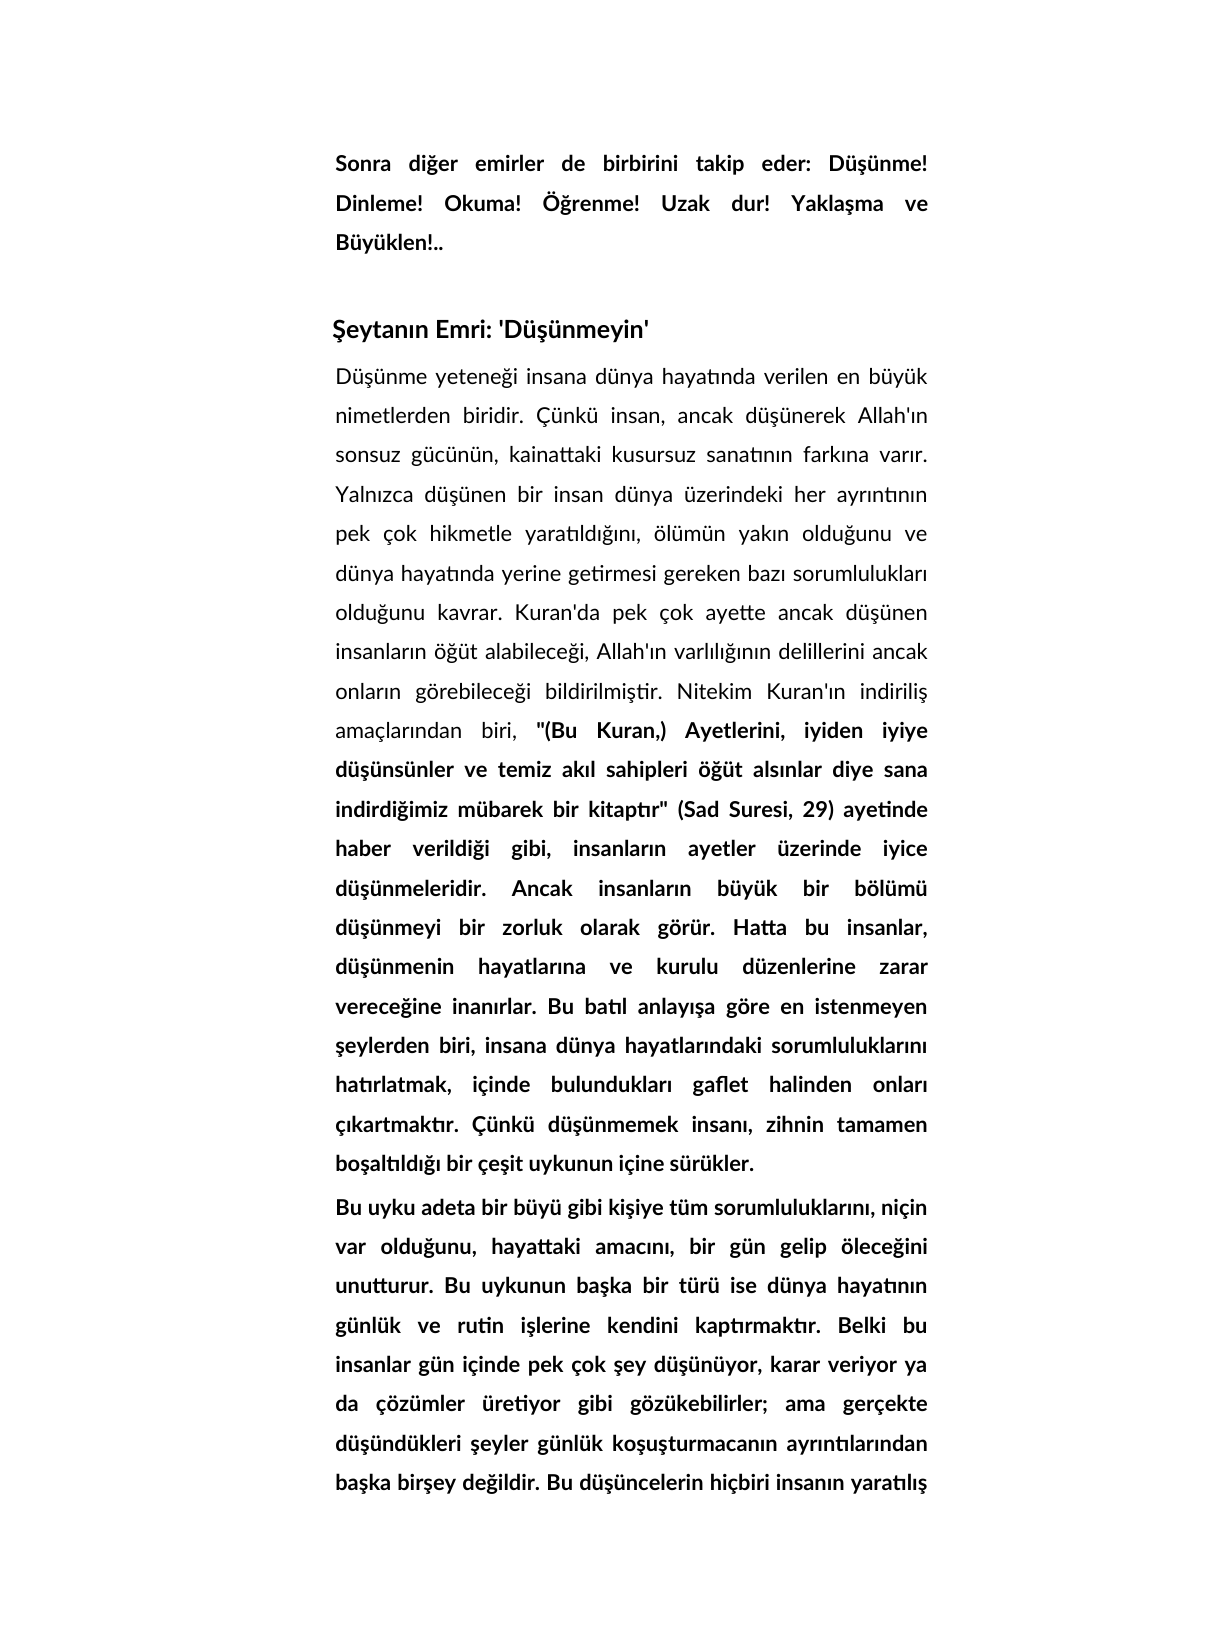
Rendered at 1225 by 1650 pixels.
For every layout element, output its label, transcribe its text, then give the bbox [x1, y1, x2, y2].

text Şeytanın Emri: 'Düşünmeyin' [297, 313, 928, 343]
text Bu uyku adeta bir büyü gibi kişiye tüm sorumluluklarını, niçin var olduğunu, hayattaki amacını, bir gün gelip öleceğini unutturur. Bu uykunun başka bir türü ise dünya hayatının günlük ve rutin işlerine kendini kaptırmaktır. Belki bu insanlar gün içinde pek çok şey düşünüyor, karar veriyor ya da çözümler üretiyor gibi gözükebilirler; ama gerçekte düşündükleri şeyler günlük koşuşturmacanın ayrıntılarından başka birşey değildir. Bu düşüncelerin hiçbiri insanın yaratılış [335, 1193, 928, 1495]
text Düşünme yeteneği insana dünya hayatında verilen en büyük nimetlerden biridir. Çünkü insan, ancak düşünerek Allah'ın sonsuz gücünün, kainattaki kusursuz sanatının farkına varır. Yalnızca düşünen bir insan dünya üzerindeki her ayrıntının pek çok hikmetle yaratıldığını, ölümün yakın olduğunu ve dünya hayatında yerine getirmesi gereken bazı sorumlulukları olduğunu kavrar. Kuran'da pek çok ayette ancak düşünen insanların öğüt alabileceği, Allah'ın varlılığının delillerini ancak onların görebileceği bildirilmiştir. Nitekim Kuran'ın indiriliş amaçlarından biri, "(Bu Kuran,) Ayetlerini, iyiden iyiye düşünsünler ve temiz akıl sahipleri öğüt alsınlar diye sana indirdiğimiz mübarek bir kitaptır" (Sad Suresi, 29) ayetinde haber verildiği gibi, insanların ayetler üzerinde iyice düşünmeleridir. Ancak insanların büyük bir bölümü düşünmeyi bir zorluk olarak görür. Hatta bu insanlar, düşünmenin hayatlarına ve kurulu düzenlerine zarar vereceğine inanırlar. Bu batıl anlayışa göre en istenmeyen şeylerden biri, insana dünya hayatlarındaki sorumluluklarını hatırlatmak, içinde bulundukları gaflet halinden onları çıkartmaktır. Çünkü düşünmemek insanı, zihnin tamamen boşaltıldığı bir çeşit uykunun içine sürükler. [335, 362, 928, 1176]
text Sonra diğer emirler de birbirini takip eder: Düşünme! Dinleme! Okuma! Öğrenme! Uzak dur! Yaklaşma ve Büyüklen!.. [335, 150, 928, 255]
